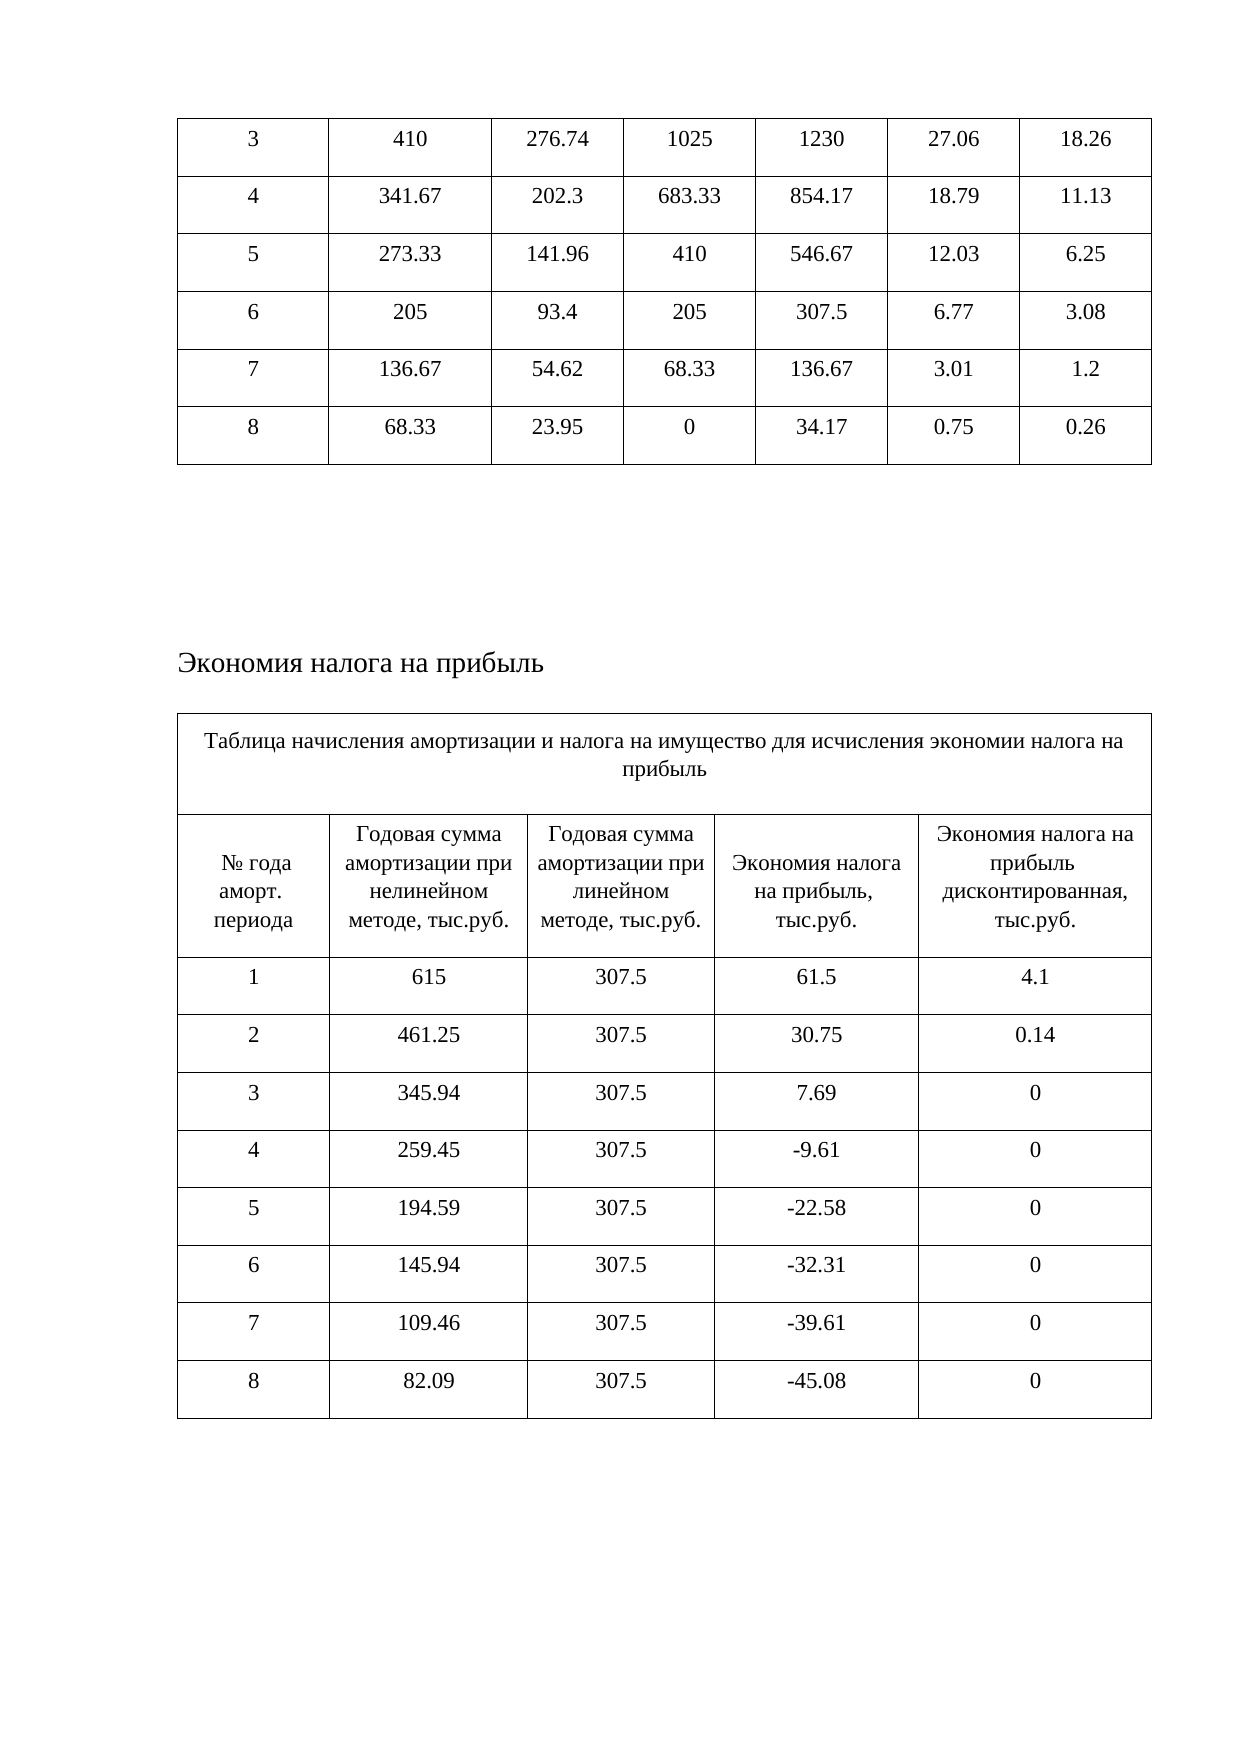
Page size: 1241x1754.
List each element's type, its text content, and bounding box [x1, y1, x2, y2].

table_cell 8 [178, 407, 328, 464]
table_cell 6 [178, 1246, 329, 1302]
table_cell 307.5 [528, 1303, 714, 1360]
table_cell 307.5 [528, 1015, 714, 1072]
table_cell 0 [919, 1131, 1151, 1187]
table_cell 307.5 [756, 292, 887, 348]
table_cell 0 [919, 1361, 1151, 1417]
table_cell 341.67 [329, 177, 491, 233]
table_cell 136.67 [329, 350, 491, 406]
table_cell 345.94 [330, 1073, 527, 1129]
table_cell -32.31 [715, 1246, 918, 1302]
table_cell 307.5 [528, 1073, 714, 1129]
table_cell 854.17 [756, 177, 887, 233]
table_cell 93.4 [492, 292, 623, 348]
table_cell 461.25 [330, 1015, 527, 1072]
table_cell 7 [178, 1303, 329, 1360]
table_cell 4 [178, 1131, 329, 1187]
table_cell 61.5 [715, 958, 918, 1014]
table_cell Экономия налога на прибыль, тыс.руб. [715, 815, 918, 957]
table_cell 0 [919, 1073, 1151, 1129]
table_header Таблица начисления амортизации и налога на имущество для исчисления экономии налога на прибыль [178, 714, 1151, 814]
table_cell 34.17 [756, 407, 887, 464]
table_cell 202.3 [492, 177, 623, 233]
table_cell -9.61 [715, 1131, 918, 1187]
table_cell 683.33 [624, 177, 755, 233]
table_cell 546.67 [756, 234, 887, 291]
table_cell Годовая сумма амортизации при линейном методе, тыс.руб. [528, 815, 714, 957]
table_cell 23.95 [492, 407, 623, 464]
table_cell 145.94 [330, 1246, 527, 1302]
table_cell Годовая сумма амортизации при нелинейном методе, тыс.руб. [330, 815, 527, 957]
table_cell 6 [178, 292, 328, 348]
table_cell 307.5 [528, 1361, 714, 1417]
table_cell 0 [919, 1188, 1151, 1245]
table_cell 1 [178, 958, 329, 1014]
table_cell 0.75 [888, 407, 1019, 464]
table_cell 7.69 [715, 1073, 918, 1129]
table_cell 0 [624, 407, 755, 464]
table_cell -22.58 [715, 1188, 918, 1245]
text Экономия налога на прибыль [177, 646, 1152, 679]
table_cell 0.14 [919, 1015, 1151, 1072]
table_cell 0.26 [1020, 407, 1151, 464]
table_cell 68.33 [329, 407, 491, 464]
table_cell 194.59 [330, 1188, 527, 1245]
table_cell 276.74 [492, 119, 623, 176]
table_cell 0 [919, 1303, 1151, 1360]
table_cell 3 [178, 1073, 329, 1129]
table_cell 5 [178, 234, 328, 291]
table_cell 307.5 [528, 1131, 714, 1187]
table_cell -39.61 [715, 1303, 918, 1360]
table_cell 136.67 [756, 350, 887, 406]
table_cell 54.62 [492, 350, 623, 406]
table_cell 5 [178, 1188, 329, 1245]
table_cell 8 [178, 1361, 329, 1417]
table_cell 18.26 [1020, 119, 1151, 176]
table_cell 273.33 [329, 234, 491, 291]
table_cell 307.5 [528, 1188, 714, 1245]
table_cell 6.25 [1020, 234, 1151, 291]
table_cell 141.96 [492, 234, 623, 291]
table_cell Экономия налога на прибыль дисконтированная, тыс.руб. [919, 815, 1151, 957]
table_cell 3 [178, 119, 328, 176]
table_cell 259.45 [330, 1131, 527, 1187]
table_cell 410 [624, 234, 755, 291]
table_cell 30.75 [715, 1015, 918, 1072]
table_cell 3.01 [888, 350, 1019, 406]
table_cell 307.5 [528, 958, 714, 1014]
table_cell 7 [178, 350, 328, 406]
table_cell 0 [919, 1246, 1151, 1302]
table_cell 615 [330, 958, 527, 1014]
table_cell 4.1 [919, 958, 1151, 1014]
table_cell -45.08 [715, 1361, 918, 1417]
table_cell 6.77 [888, 292, 1019, 348]
table_cell 4 [178, 177, 328, 233]
table_cell 12.03 [888, 234, 1019, 291]
table_cell 410 [329, 119, 491, 176]
table_cell 82.09 [330, 1361, 527, 1417]
table_cell 2 [178, 1015, 329, 1072]
table_cell 68.33 [624, 350, 755, 406]
table_cell 11.13 [1020, 177, 1151, 233]
table_cell 109.46 [330, 1303, 527, 1360]
table_cell 27.06 [888, 119, 1019, 176]
table_cell 3.08 [1020, 292, 1151, 348]
table_cell № года аморт. периода [178, 815, 329, 957]
table_cell 205 [624, 292, 755, 348]
table_cell 1025 [624, 119, 755, 176]
table_cell 18.79 [888, 177, 1019, 233]
table_cell 307.5 [528, 1246, 714, 1302]
table_cell 1.2 [1020, 350, 1151, 406]
table_cell 205 [329, 292, 491, 348]
table_cell 1230 [756, 119, 887, 176]
